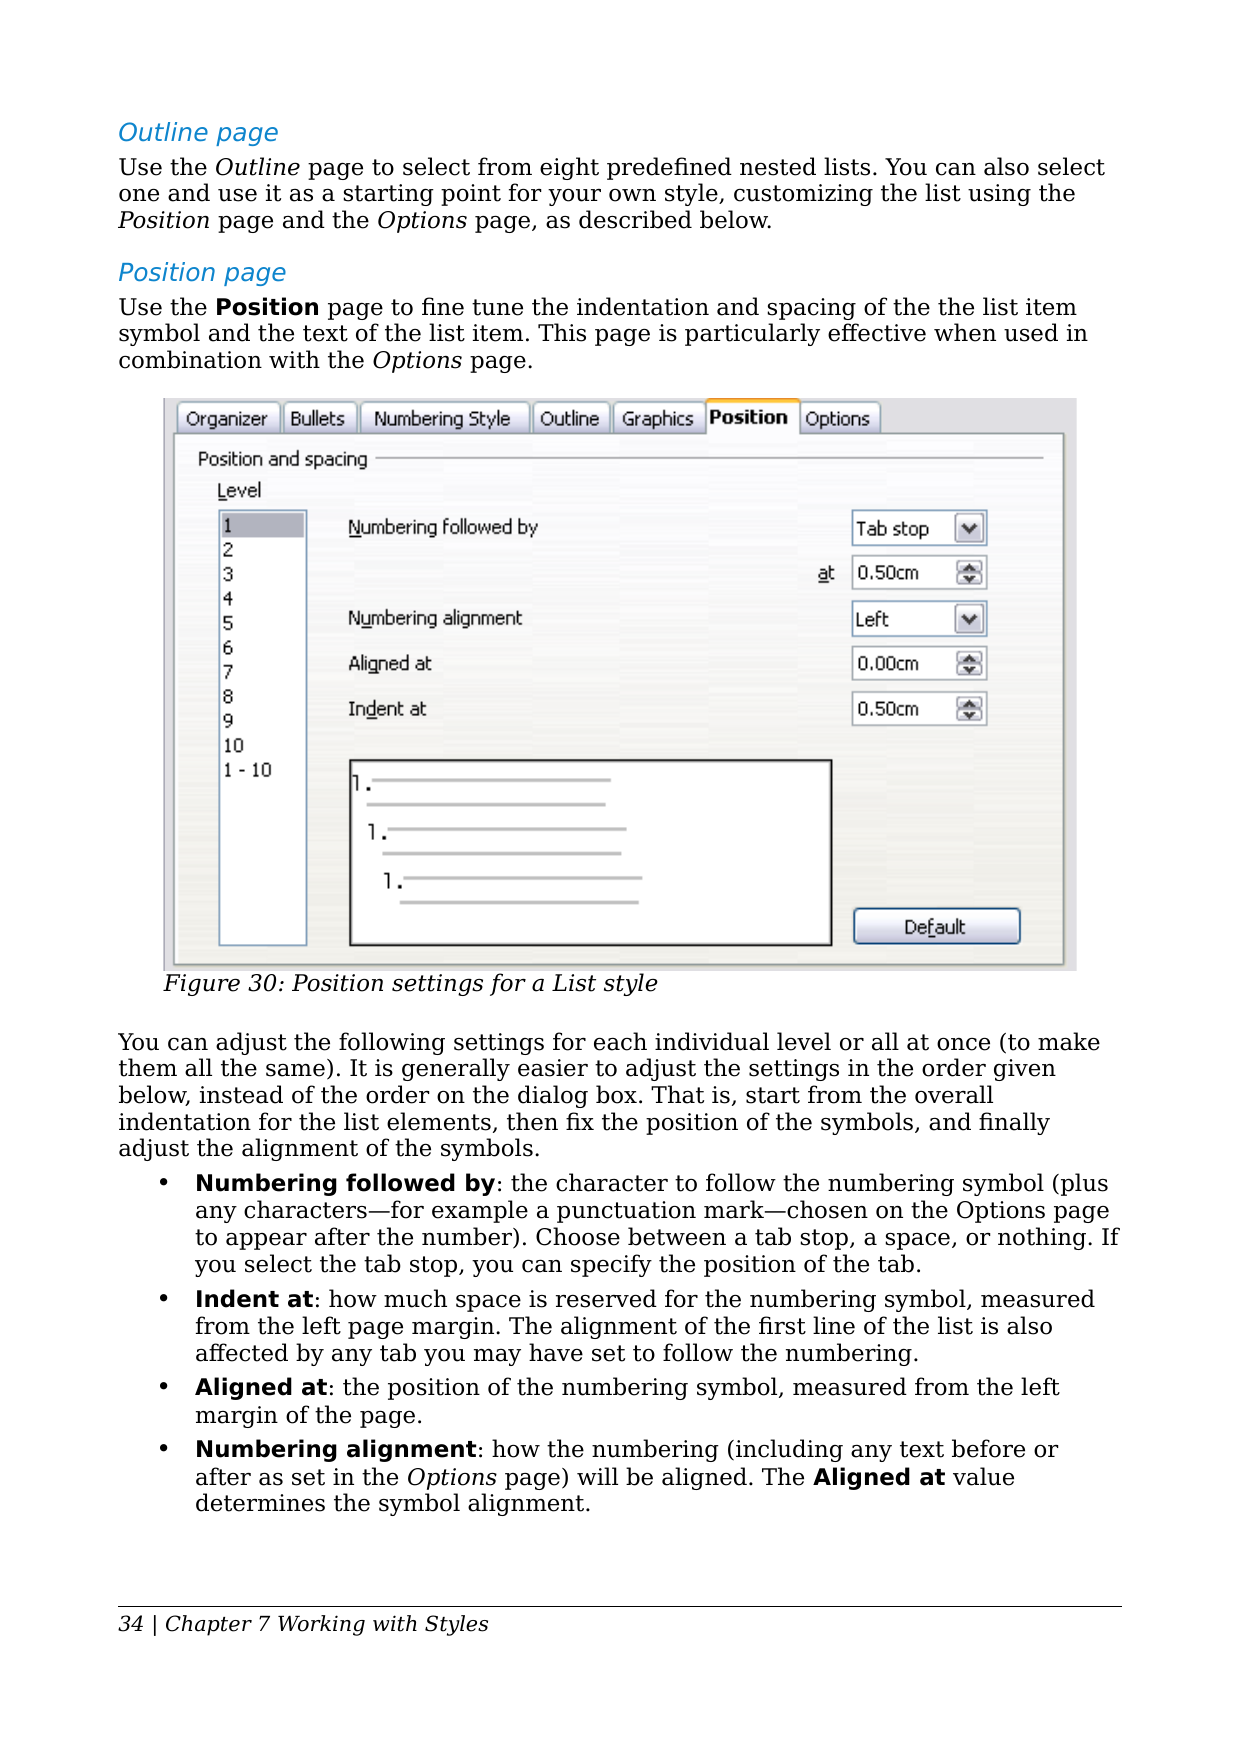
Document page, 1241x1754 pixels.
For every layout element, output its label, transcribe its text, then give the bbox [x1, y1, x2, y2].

text Figure 30: Position settings for a List style [164, 971, 1077, 997]
subtitle Outline page [118, 118, 1122, 147]
list Aligned at: the position of the numbering symbol, measured from the left margin of the page. [156, 1373, 1122, 1428]
picture [163, 398, 1077, 971]
list Numbering alignment: how the numbering (including any text before or after as set in the Options page) will be aligned. The Aligned at value determines the symbol alignment. [156, 1435, 1122, 1517]
list You can adjust the following settings for each individual level or all at once (to make them all the same). It is generally easier to adjust the settings in the order given below, instead of the order on the dialog box. That is, start from the overall indentation for the list elements, then fix the position of the symbols, and finally adjust the alignment of the symbols. [118, 1029, 1122, 1162]
text Use the Position page to fine tune the indentation and spacing of the the list item symbol and the text of the list item. This page is particularly effective when used in combination with the Options page. [118, 294, 1122, 374]
text Use the Outline page to select from eight predefined nested lists. You can also select one and use it as a starting point for your own style, customizing the list using the Position page and the Options page, as described below. [118, 154, 1122, 234]
list Numbering followed by: the character to follow the numbering symbol (plus any characters—for example a punctuation mark—chosen on the Options page to appear after the number). Choose between a tab stop, a space, or nothing. If you select the tab stop, you can specify the position of the tab. [156, 1168, 1122, 1278]
subtitle Position page [118, 258, 1122, 287]
list Indent at: how much space is reserved for the numbering symbol, measured from the left page margin. The alignment of the first line of the list is also affected by any tab you may have set to follow the numbering. [156, 1284, 1122, 1366]
